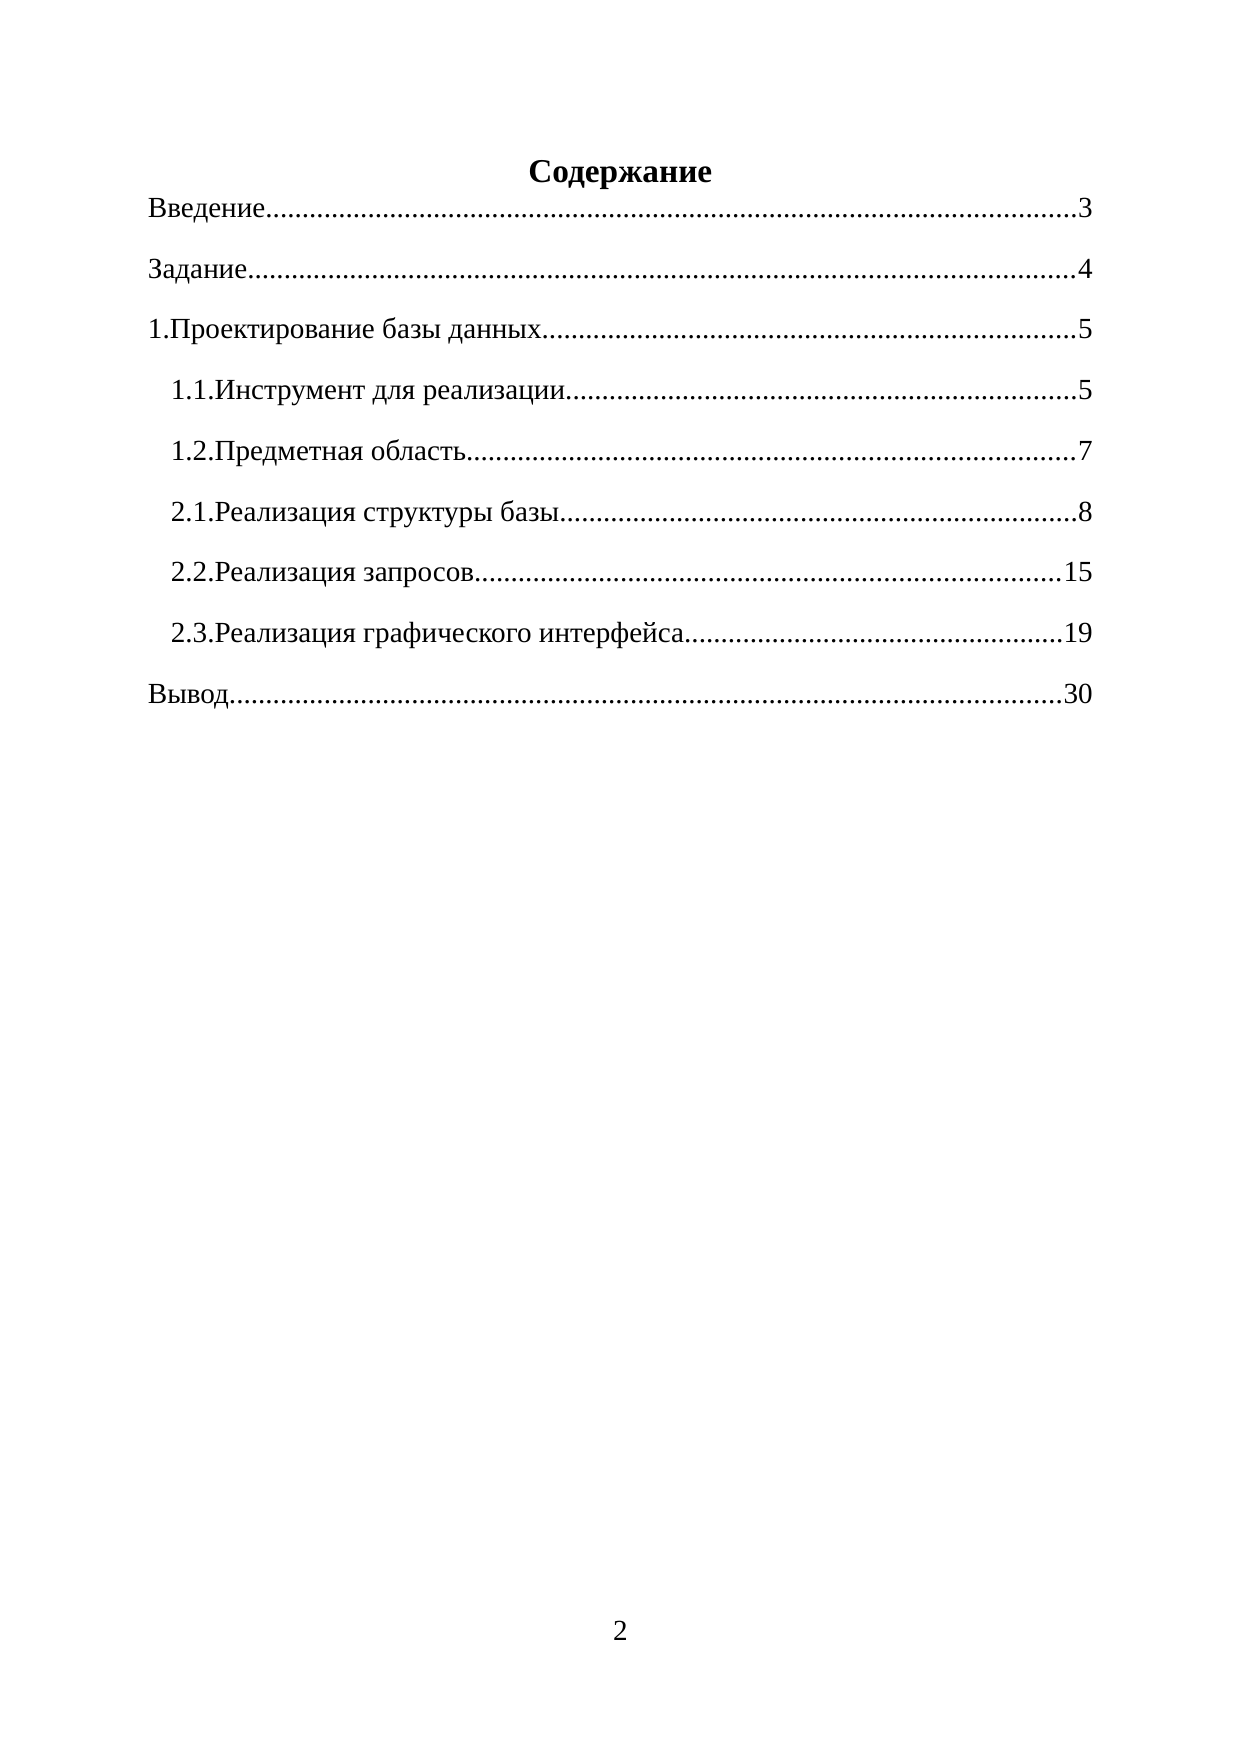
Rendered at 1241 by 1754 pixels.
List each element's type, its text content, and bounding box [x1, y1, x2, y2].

text 1.2.Предметная область 7 [171, 433, 1092, 466]
text 1.Проектирование базы данных 5 [148, 311, 1092, 345]
text Задание 4 [148, 251, 1092, 284]
text Содержание [148, 152, 1092, 190]
text 2.1.Реализация структуры базы 8 [171, 494, 1092, 527]
text 2.3.Реализация графического интерфейса 19 [171, 615, 1092, 649]
text Вывод 30 [148, 676, 1092, 709]
text 2.2.Реализация запросов 15 [171, 554, 1092, 588]
text 1.1.Инструмент для реализации 5 [171, 372, 1092, 406]
text Введение 3 [148, 190, 1092, 223]
